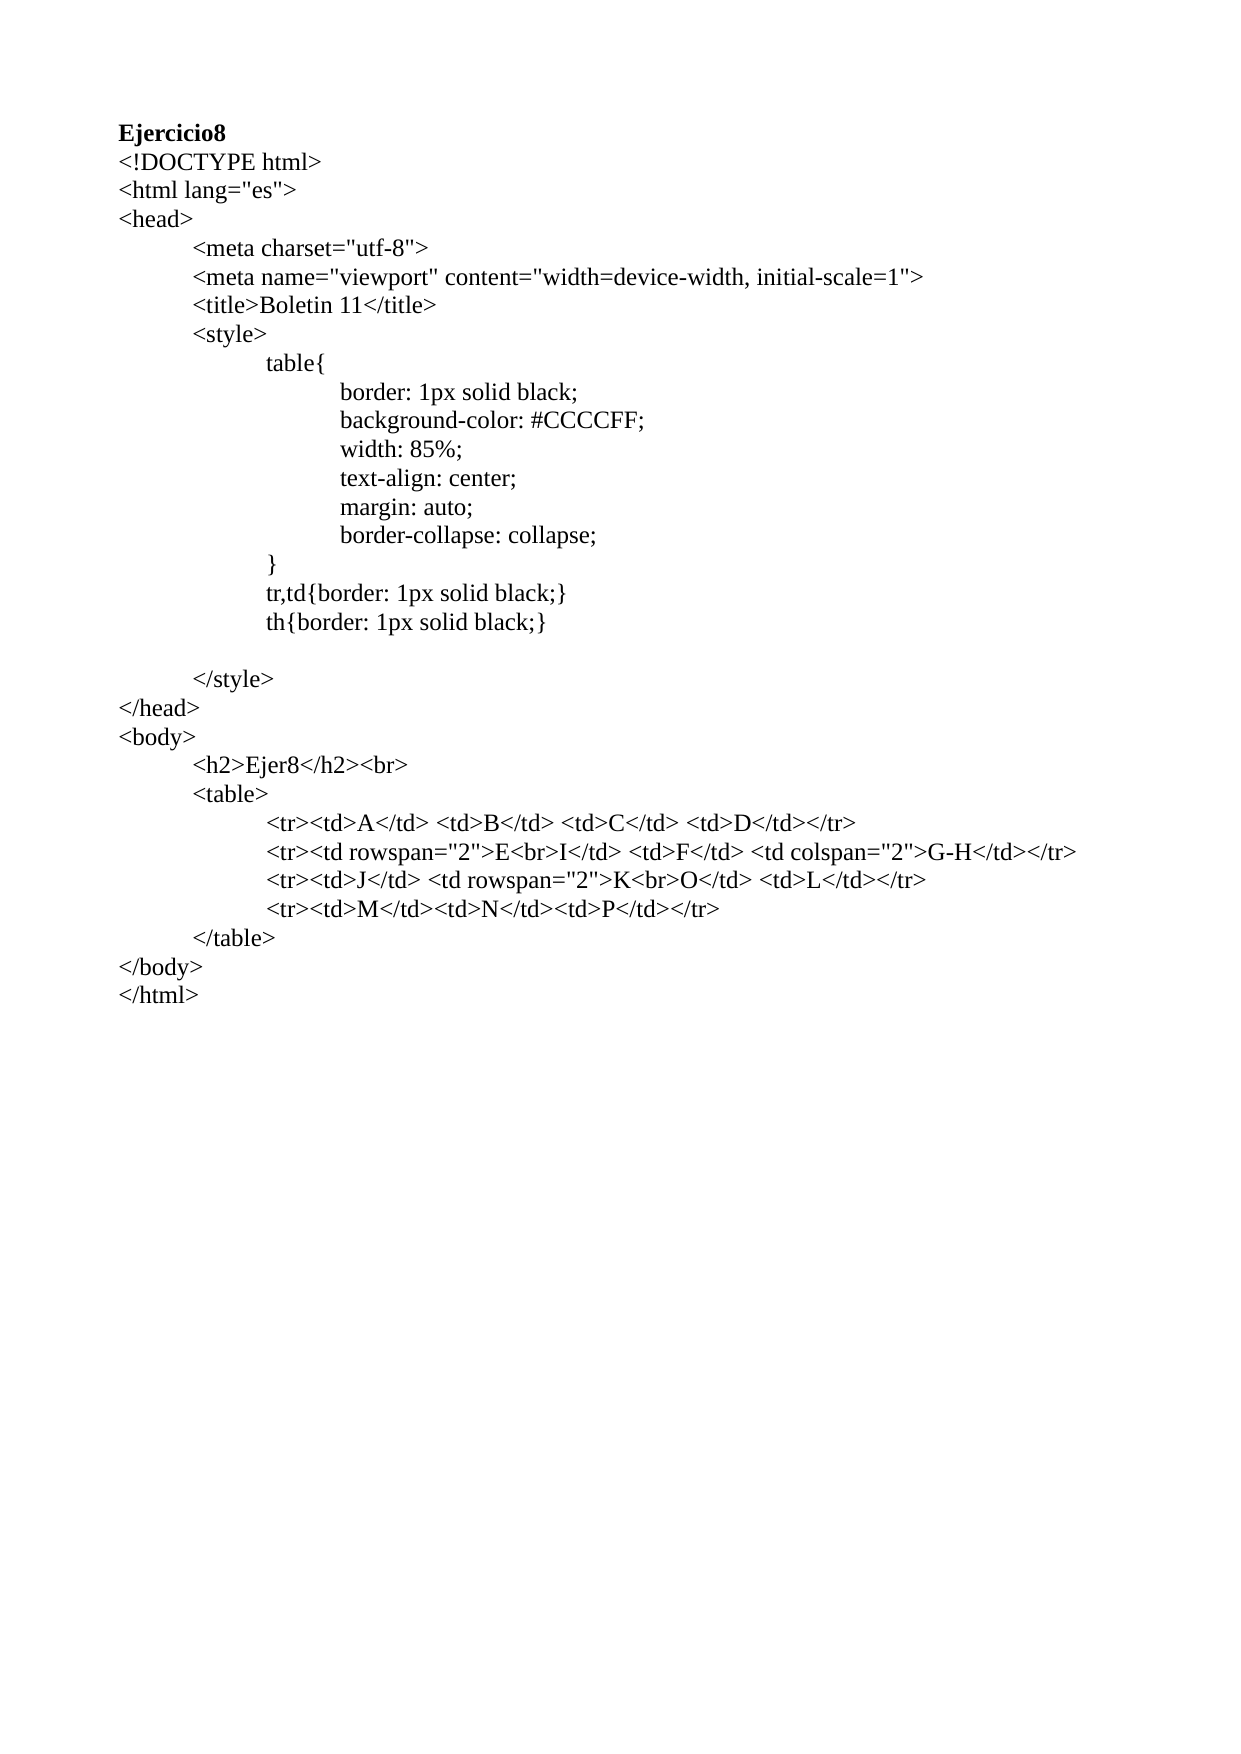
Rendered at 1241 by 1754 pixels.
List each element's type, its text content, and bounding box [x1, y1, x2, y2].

text <!DOCTYPE html> [118, 147, 1122, 176]
text </table> [118, 923, 1122, 952]
text <style> [118, 319, 1122, 348]
text Ejercicio8 [118, 118, 1122, 147]
text <meta charset="utf-8"> [118, 233, 1122, 262]
text </head> [118, 693, 1122, 722]
text <h2>Ejer8</h2><br> [118, 751, 1122, 779]
text tr,td{border: 1px solid black;} [118, 578, 1122, 607]
text margin: auto; [118, 492, 1122, 521]
text <tr><td>J</td> <td rowspan="2">K<br>O</td> <td>L</td></tr> [118, 866, 1122, 894]
text <html lang="es"> [118, 176, 1122, 204]
text table{ [118, 348, 1122, 377]
text th{border: 1px solid black;} [118, 607, 1122, 636]
text </style> [118, 664, 1122, 693]
text <meta name="viewport" content="width=device-width, initial-scale=1"> [118, 262, 1122, 291]
text <tr><td rowspan="2">E<br>I</td> <td>F</td> <td colspan="2">G-H</td></tr> [118, 837, 1122, 866]
text border: 1px solid black; [118, 377, 1122, 406]
text <head> [118, 204, 1122, 233]
text </body> [118, 952, 1122, 981]
text } [118, 549, 1122, 578]
text <body> [118, 722, 1122, 751]
text <tr><td>A</td> <td>B</td> <td>C</td> <td>D</td></tr> [118, 808, 1122, 837]
text text-align: center; [118, 463, 1122, 492]
text background-color: #CCCCFF; [118, 406, 1122, 434]
text <table> [118, 779, 1122, 808]
text <tr><td>M</td><td>N</td><td>P</td></tr> [118, 894, 1122, 923]
text </html> [118, 981, 1122, 1009]
text border-collapse: collapse; [118, 521, 1122, 549]
text width: 85%; [118, 434, 1122, 463]
text <title>Boletin 11</title> [118, 291, 1122, 319]
